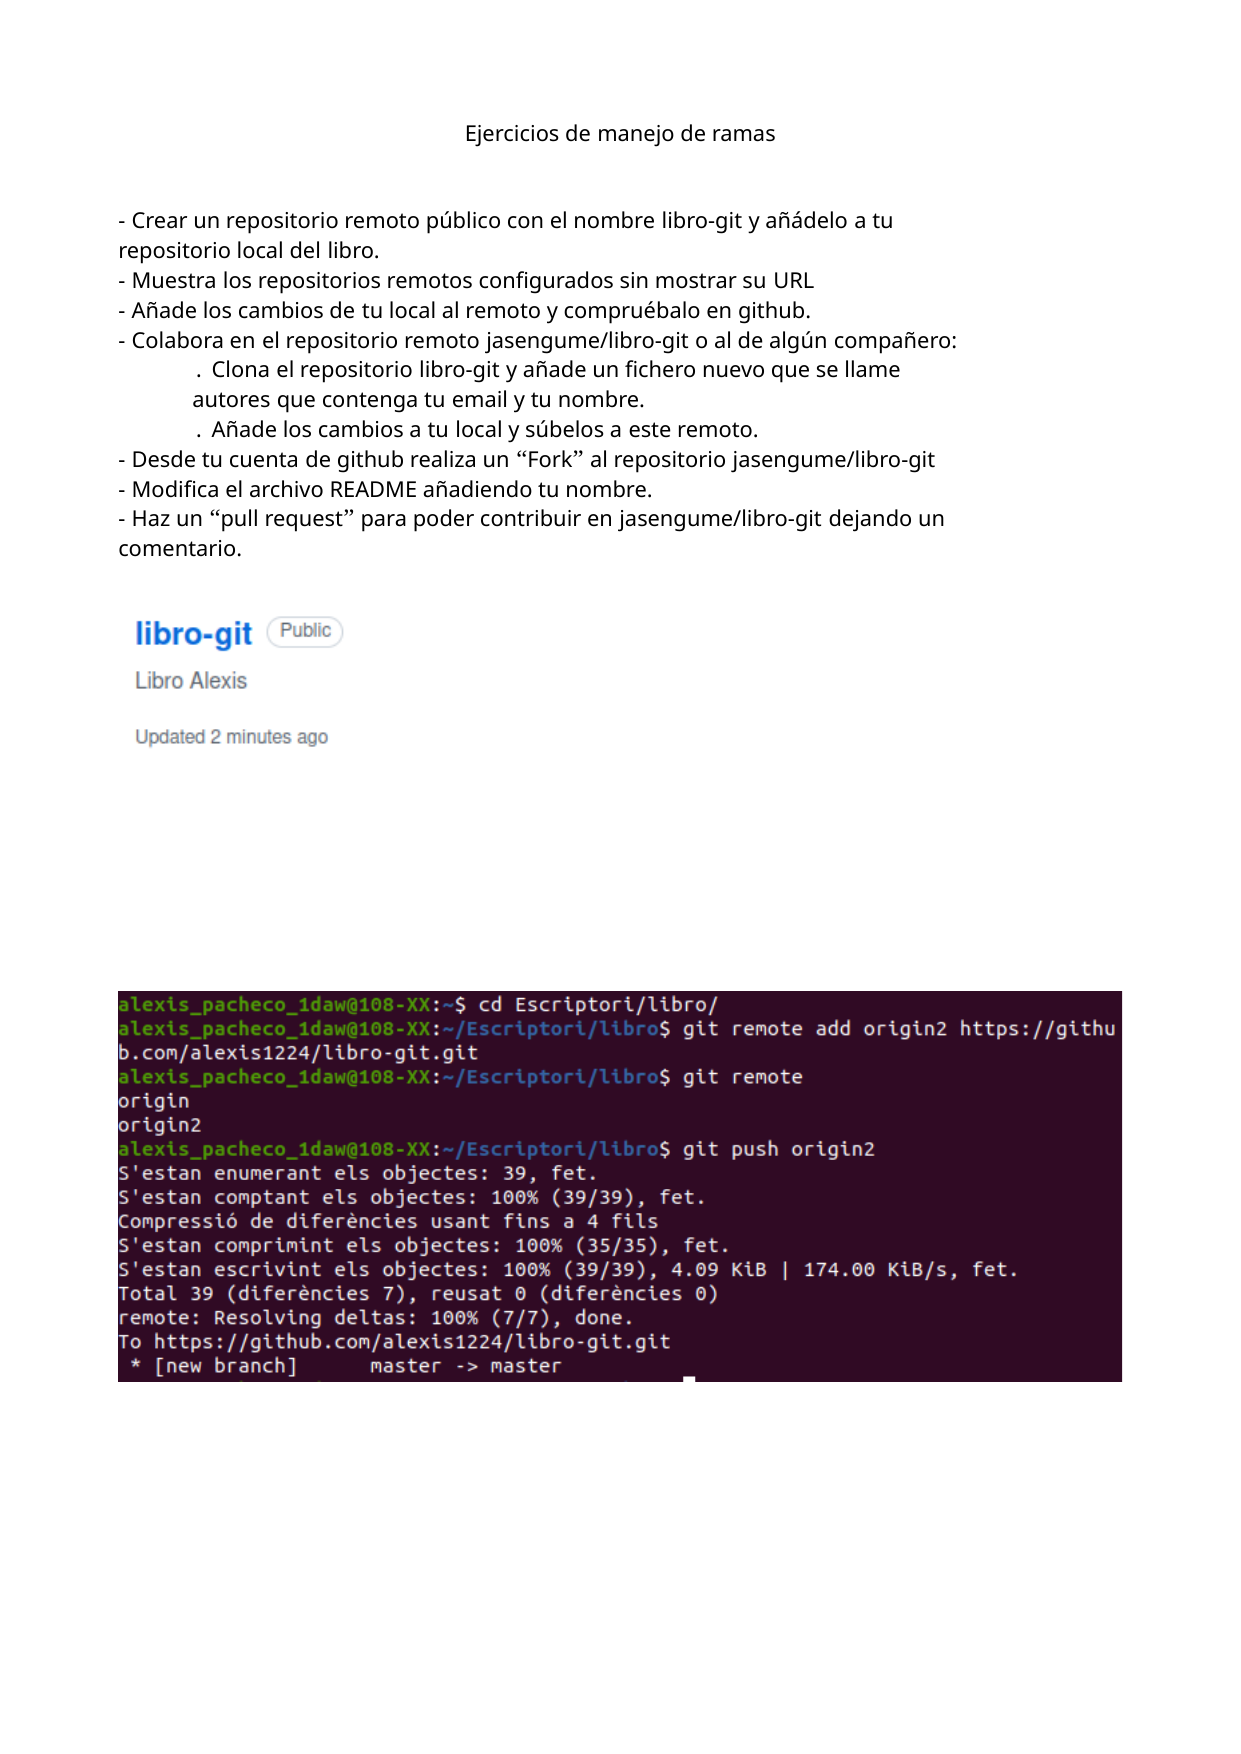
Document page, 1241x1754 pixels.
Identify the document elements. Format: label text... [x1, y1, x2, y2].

picture [129, 601, 389, 772]
text - Crear un repositorio remoto público con el nombre libro-git y añádelo a tu repositorio local del libro. - Muestra los repositorios remotos configurados sin mostrar su URL [118, 205, 1122, 295]
text Ejercicios de manejo de ramas [118, 118, 1122, 148]
picture [118, 991, 1123, 1382]
text - Añade los cambios de tu local al remoto y compruébalo en github. - Colabora en el repositorio remoto jasengume/libro-git o al de algún compañero: . Clona el repositorio libro-git y añade un fichero nuevo que se llame autores que contenga tu email y tu nombre. . Añade los cambios a tu local y súbelos a este remoto. - Desde tu cuenta de github realiza un “Fork” al repositorio jasengume/libro-git - Modifica el archivo README añadiendo tu nombre. - Haz un “pull request” para poder contribuir en jasengume/libro-git dejando un comentario. [118, 295, 1122, 563]
